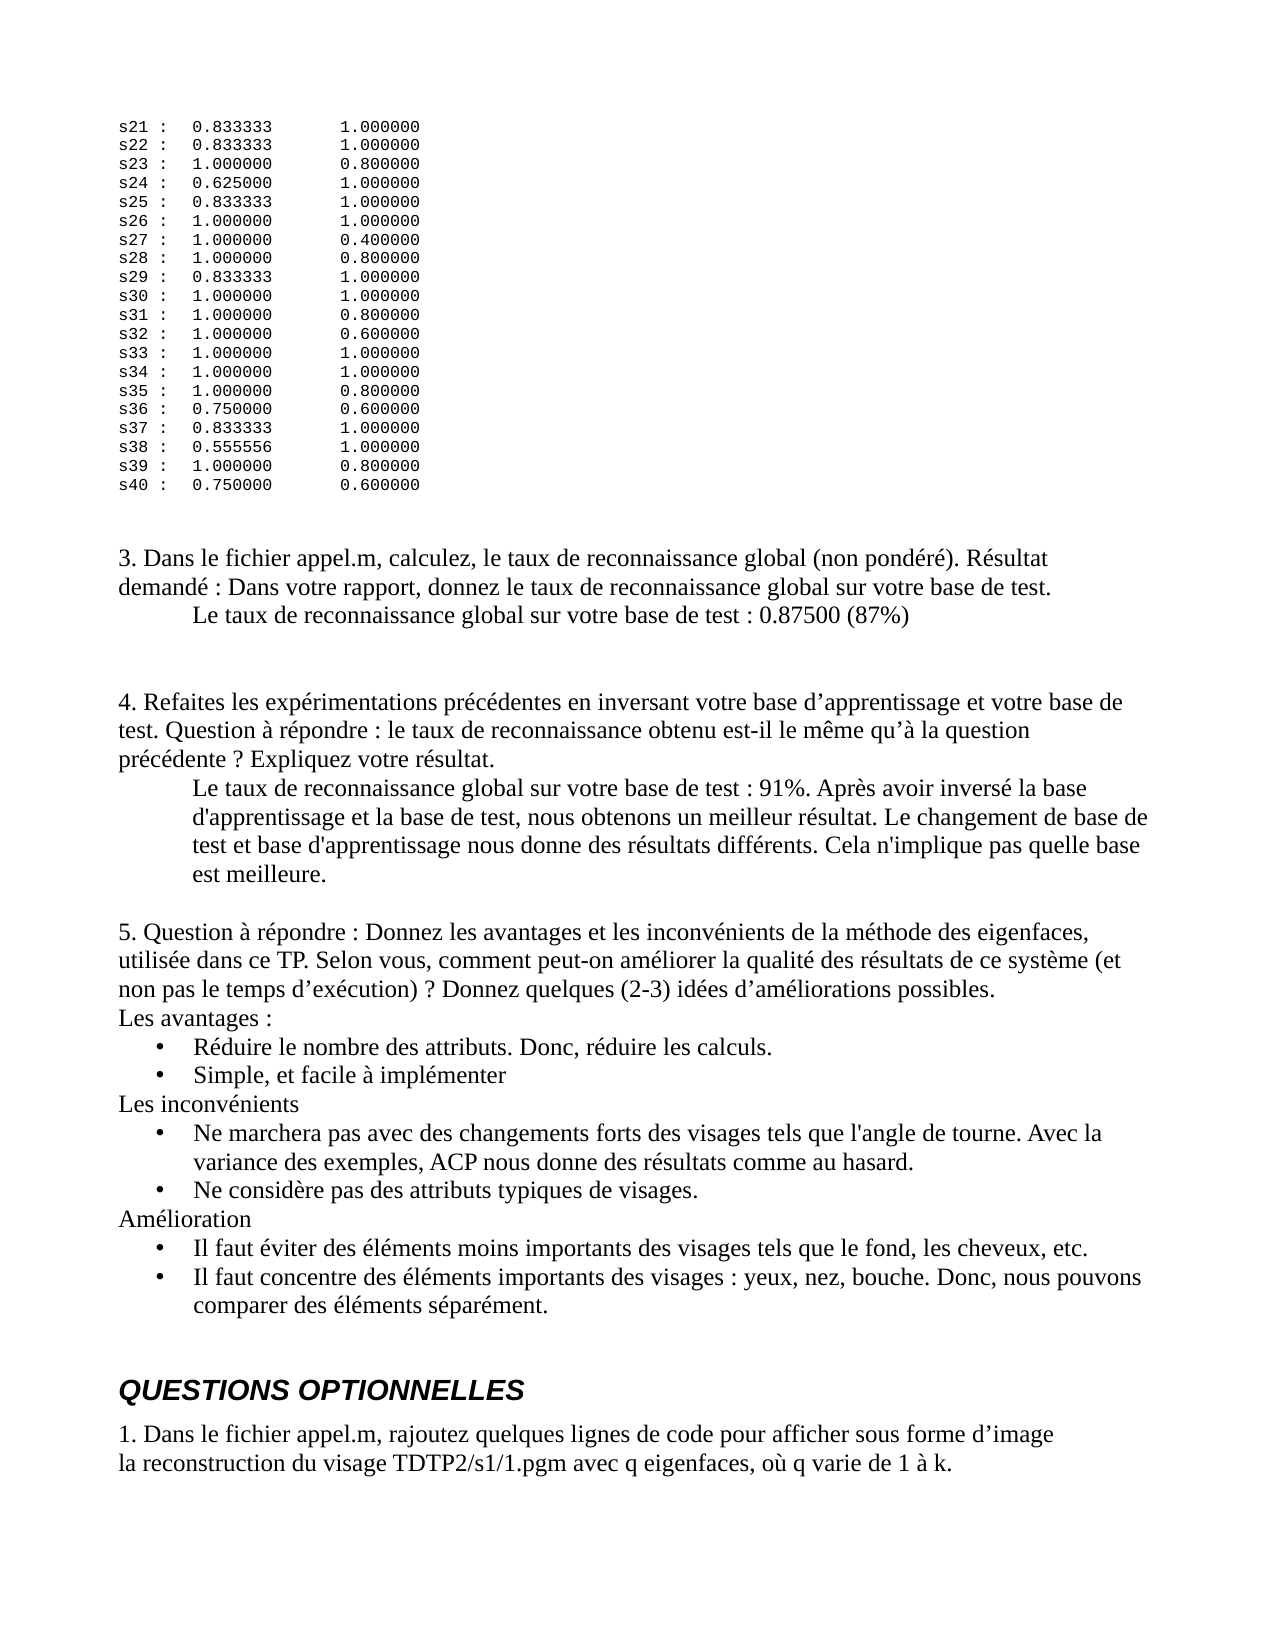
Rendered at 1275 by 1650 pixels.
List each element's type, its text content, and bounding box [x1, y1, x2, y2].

text s27 : 1.000000 0.400000 [118, 231, 1157, 250]
list Il faut éviter des éléments moins importants des visages tels que le fond, les cheveux, etc. [156, 1233, 1157, 1262]
subtitle QUESTIONS OPTIONNELLES [118, 1373, 1157, 1406]
text 3. Dans le fichier appel.m, calculez, le taux de reconnaissance global (non pondéré). Résultat demandé : Dans votre rapport, donnez le taux de reconnaissance global sur votre base de test. [118, 543, 1157, 600]
text 4. Refaites les expérimentations précédentes en inversant votre base d’apprentissage et votre base de test. Question à répondre : le taux de reconnaissance obtenu est-il le même qu’à la question précédente ? Expliquez votre résultat. [118, 687, 1157, 773]
text s40 : 0.750000 0.600000 [118, 476, 1157, 495]
text s30 : 1.000000 1.000000 [118, 288, 1157, 307]
text s21 : 0.833333 1.000000 [118, 118, 1157, 137]
list Réduire le nombre des attributs. Donc, réduire les calculs. [156, 1032, 1157, 1060]
text la reconstruction du visage TDTP2/s1/1.pgm avec q eigenfaces, où q varie de 1 à k. [118, 1448, 1157, 1476]
text s38 : 0.555556 1.000000 [118, 439, 1157, 457]
list Il faut concentre des éléments importants des visages : yeux, nez, bouche. Donc, nous pouvons comparer des éléments séparément. [156, 1262, 1157, 1319]
text s36 : 0.750000 0.600000 [118, 401, 1157, 420]
list Ne considère pas des attributs typiques de visages. [156, 1175, 1157, 1204]
text s37 : 0.833333 1.000000 [118, 420, 1157, 439]
text s32 : 1.000000 0.600000 [118, 326, 1157, 344]
text s33 : 1.000000 1.000000 [118, 344, 1157, 363]
text s26 : 1.000000 1.000000 [118, 212, 1157, 231]
text s28 : 1.000000 0.800000 [118, 250, 1157, 269]
text s23 : 1.000000 0.800000 [118, 156, 1157, 175]
text s39 : 1.000000 0.800000 [118, 457, 1157, 476]
text Le taux de reconnaissance global sur votre base de test : 91%. Après avoir inversé la base d'apprentissage et la base de test, nous obtenons un meilleur résultat. Le changement de base de test et base d'apprentissage nous donne des résultats différents. Cela n'implique pas quelle base est meilleure. [192, 773, 1157, 888]
text s31 : 1.000000 0.800000 [118, 307, 1157, 326]
text Les inconvénients [118, 1089, 1157, 1118]
text s29 : 0.833333 1.000000 [118, 269, 1157, 288]
text 5. Question à répondre : Donnez les avantages et les inconvénients de la méthode des eigenfaces, utilisée dans ce TP. Selon vous, comment peut-on améliorer la qualité des résultats de ce système (et non pas le temps d’exécution) ? Donnez quelques (2-3) idées d’améliorations possibles. [118, 917, 1157, 1003]
text 1. Dans le fichier appel.m, rajoutez quelques lignes de code pour afficher sous forme d’image [118, 1419, 1157, 1448]
text s34 : 1.000000 1.000000 [118, 363, 1157, 382]
list Simple, et facile à implémenter [156, 1060, 1157, 1089]
text s24 : 0.625000 1.000000 [118, 175, 1157, 193]
list Ne marchera pas avec des changements forts des visages tels que l'angle de tourne. Avec la variance des exemples, ACP nous donne des résultats comme au hasard. [156, 1118, 1157, 1175]
text Amélioration [118, 1204, 1157, 1233]
text s25 : 0.833333 1.000000 [118, 193, 1157, 212]
text Le taux de reconnaissance global sur votre base de test : 0.87500 (87%) [192, 600, 1157, 629]
text Les avantages : [118, 1003, 1157, 1032]
text s35 : 1.000000 0.800000 [118, 382, 1157, 401]
text s22 : 0.833333 1.000000 [118, 137, 1157, 156]
